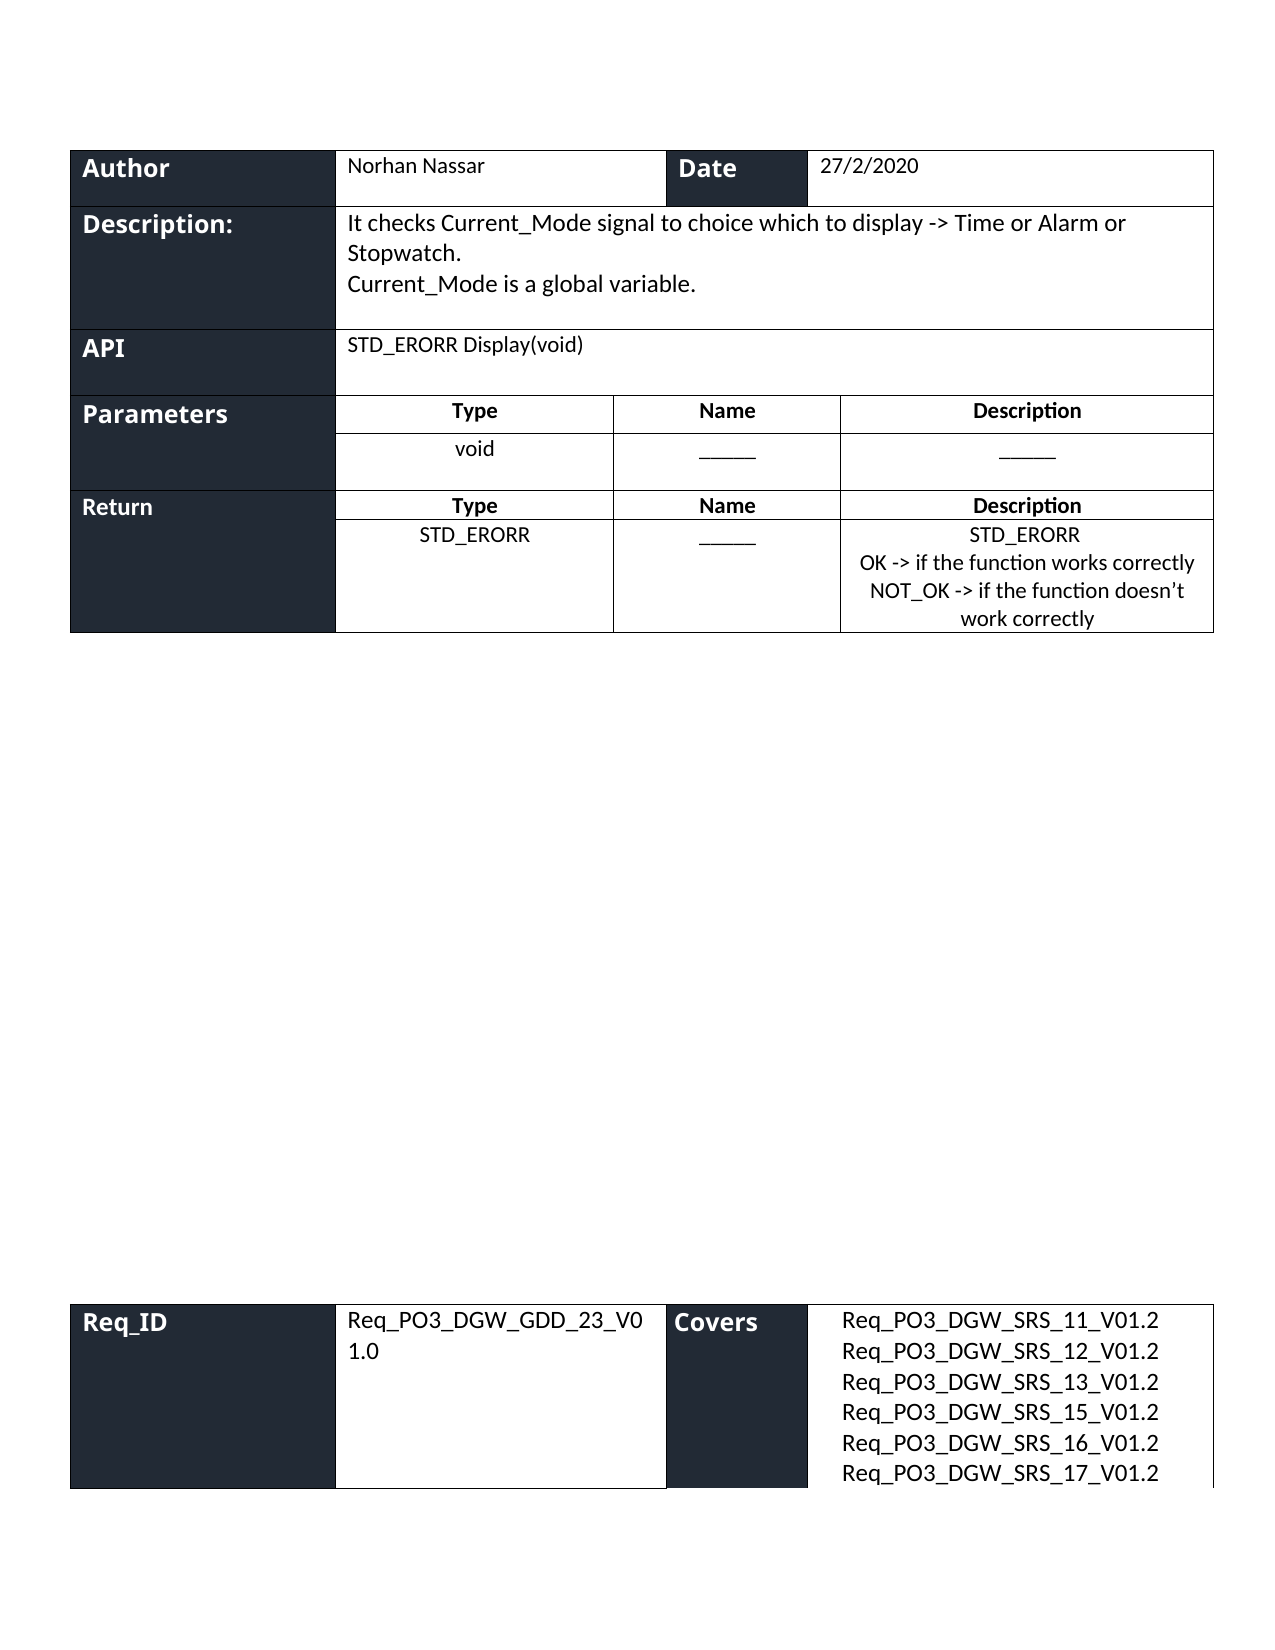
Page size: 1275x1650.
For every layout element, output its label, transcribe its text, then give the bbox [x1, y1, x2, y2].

table_cell Author [71, 151, 335, 206]
table_cell Description [841, 491, 1213, 519]
table_header [808, 1305, 841, 1488]
table_cell Date [667, 151, 807, 206]
table_cell STD_ERORR OK -> if the function works correctly NOT_OK -> if the function doesn’t work correctly [841, 520, 1213, 632]
table_cell STD_ERORR Display(void) [336, 330, 1213, 395]
table_cell Description: [71, 207, 335, 329]
table_cell _____ [614, 520, 840, 632]
table_cell Type [336, 396, 613, 433]
table_header Req_ID [71, 1305, 335, 1488]
table_cell STD_ERORR [336, 520, 613, 632]
table_cell Name [614, 396, 840, 433]
table_header Covers [667, 1305, 807, 1488]
table_cell It checks Current_Mode signal to choice which to display -> Time or Alarm or Stopwatch. Current_Mode is a global variable. [336, 207, 1213, 329]
table_cell Return [71, 491, 335, 632]
table_cell void [336, 434, 613, 490]
table_cell Name [614, 491, 840, 519]
table_cell _____ [614, 434, 840, 490]
table_header Req_PO3_DGW_GDD_23_V01.0 [336, 1305, 666, 1488]
table_cell Description [841, 396, 1213, 433]
table_cell _____ [841, 434, 1213, 490]
table_cell API [71, 330, 335, 395]
table_cell 27/2/2020 [808, 151, 1213, 206]
table_cell Type [336, 491, 613, 519]
table_cell Parameters [71, 396, 335, 490]
table_header Req_PO3_DGW_SRS_11_V01.2 Req_PO3_DGW_SRS_12_V01.2 Req_PO3_DGW_SRS_13_V01.2 Req_PO3_DGW_SRS_15_V01.2 Req_PO3_DGW_SRS_16_V01.2 Req_PO3_DGW_SRS_17_V01.2 [841, 1305, 1213, 1488]
table_cell Norhan Nassar [336, 151, 666, 206]
